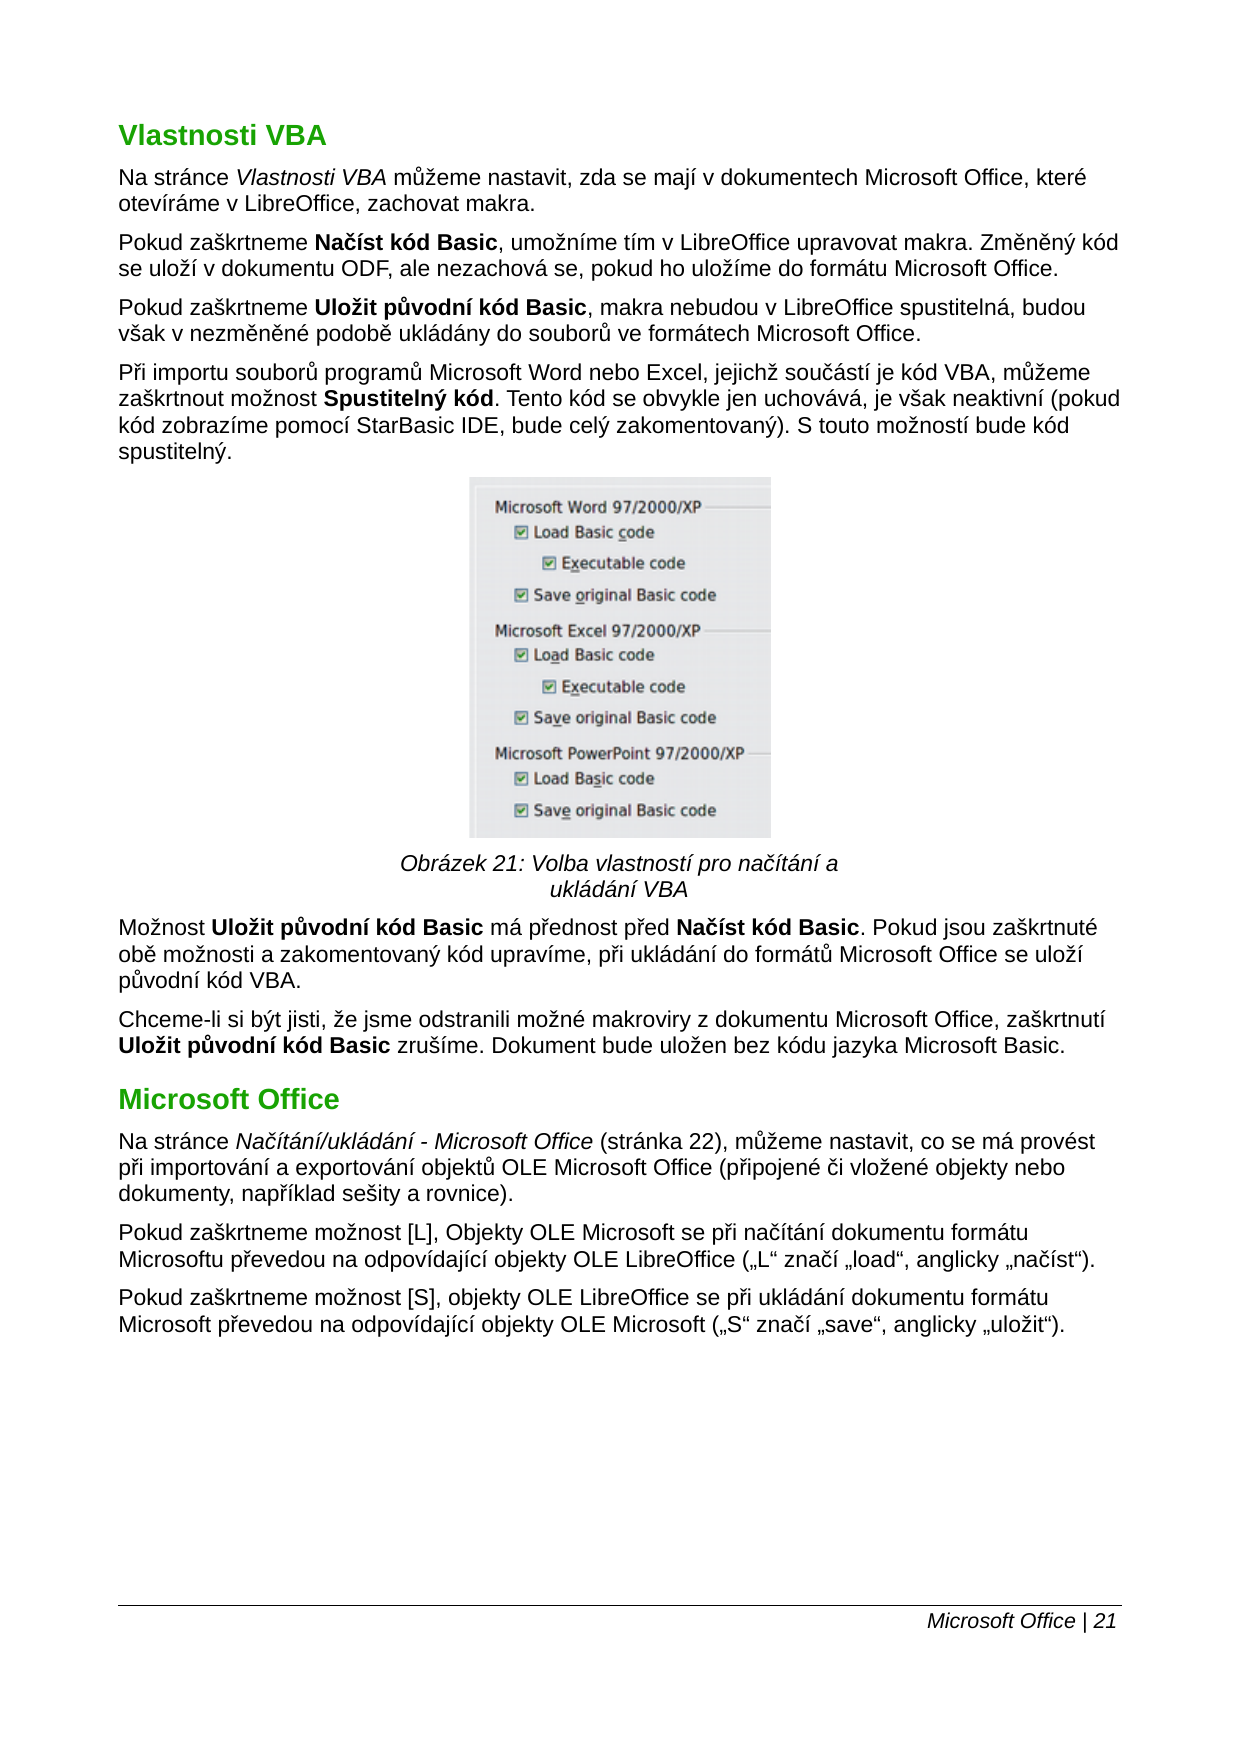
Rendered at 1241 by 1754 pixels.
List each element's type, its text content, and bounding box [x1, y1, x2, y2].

subtitle Microsoft Office [118, 1082, 1122, 1116]
text Chceme-li si být jisti, že jsme odstranili možné makroviry z dokumentu Microsoft Office, zaškrtnutí Uložit původní kód Basic zrušíme. Dokument bude uložen bez kódu jazyka Microsoft Basic. [118, 1006, 1122, 1059]
text Obrázek 21: Volba vlastností pro načítání a ukládání VBA [364, 850, 876, 902]
text Pokud zaškrtneme možnost [S], objekty OLE LibreOffice se při ukládání dokumentu formátu Microsoft převedou na odpovídající objekty OLE Microsoft („S“ značí „save“, anglicky „uložit“). [118, 1284, 1122, 1337]
text Na stránce Načítání/ukládání - Microsoft Office (stránka 22), můžeme nastavit, co se má provést při importování a exportování objektů OLE Microsoft Office (připojené či vložené objekty nebo dokumenty, například sešity a rovnice). [118, 1128, 1122, 1207]
text Možnost Uložit původní kód Basic má přednost před Načíst kód Basic. Pokud jsou zaškrtnuté obě možnosti a zakomentovaný kód upravíme, při ukládání do formátů Microsoft Office se uloží původní kód VBA. [118, 914, 1122, 993]
text Pokud zaškrtneme možnost [L], Objekty OLE Microsoft se při načítání dokumentu formátu Microsoftu převedou na odpovídající objekty OLE LibreOffice („L“ značí „load“, anglicky „načíst“). [118, 1219, 1122, 1272]
text Pokud zaškrtneme Načíst kód Basic, umožníme tím v LibreOffice upravovat makra. Změněný kód se uloží v dokumentu ODF, ale nezachová se, pokud ho uložíme do formátu Microsoft Office. [118, 229, 1122, 281]
text Pokud zaškrtneme Uložit původní kód Basic, makra nebudou v LibreOffice spustitelná, budou však v nezměněné podobě ukládány do souborů ve formátech Microsoft Office. [118, 294, 1122, 347]
text Na stránce Vlastnosti VBA můžeme nastavit, zda se mají v dokumentech Microsoft Office, které otevíráme v LibreOffice, zachovat makra. [118, 163, 1122, 216]
picture [469, 477, 771, 838]
subtitle Vlastnosti VBA [118, 118, 1122, 152]
text Při importu souborů programů Microsoft Word nebo Excel, jejichž součástí je kód VBA, můžeme zaškrtnout možnost Spustitelný kód. Tento kód se obvykle jen uchovává, je však neaktivní (pokud kód zobrazíme pomocí StarBasic IDE, bude celý zakomentovaný). S touto možností bude kód spustitelný. [118, 359, 1122, 464]
